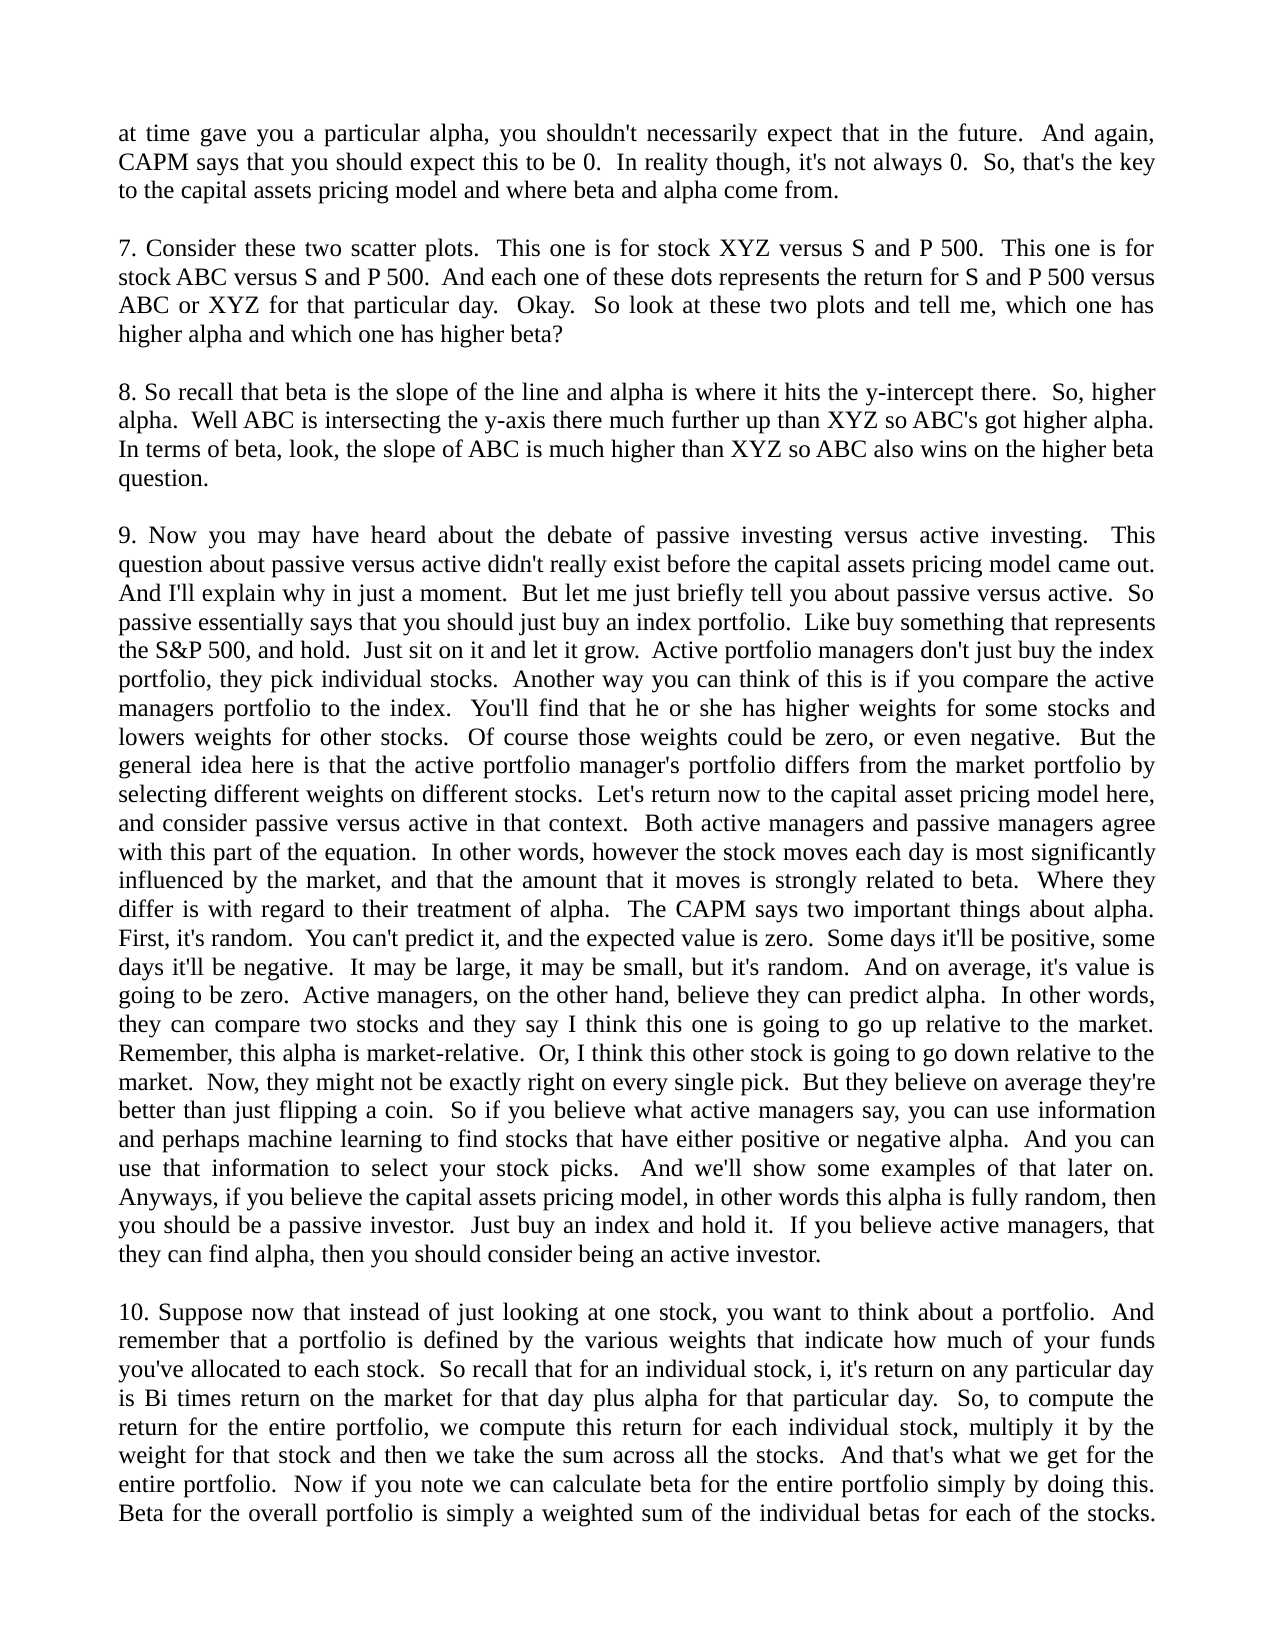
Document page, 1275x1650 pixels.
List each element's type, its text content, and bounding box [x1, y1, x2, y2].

text 10. Suppose now that instead of just looking at one stock, you want to think about a portfolio. And remember that a portfolio is defined by the various weights that indicate how much of your funds you've allocated to each stock. So recall that for an individual stock, i, it's return on any particular day is Bi times return on the market for that day plus alpha for that particular day. So, to compute the return for the entire portfolio, we compute this return for each individual stock, multiply it by the weight for that stock and then we take the sum across all the stocks. And that's what we get for the entire portfolio. Now if you note we can calculate beta for the entire portfolio simply by doing this. Beta for the overall portfolio is simply a weighted sum of the individual betas for each of the stocks. [118, 1297, 1157, 1527]
text 9. Now you may have heard about the debate of passive investing versus active investing. This question about passive versus active didn't really exist before the capital assets pricing model came out. And I'll explain why in just a moment. But let me just briefly tell you about passive versus active. So passive essentially says that you should just buy an index portfolio. Like buy something that represents the S&P 500, and hold. Just sit on it and let it grow. Active portfolio managers don't just buy the index portfolio, they pick individual stocks. Another way you can think of this is if you compare the active managers portfolio to the index. You'll find that he or she has higher weights for some stocks and lowers weights for other stocks. Of course those weights could be zero, or even negative. But the general idea here is that the active portfolio manager's portfolio differs from the market portfolio by selecting different weights on different stocks. Let's return now to the capital asset pricing model here, and consider passive versus active in that context. Both active managers and passive managers agree with this part of the equation. In other words, however the stock moves each day is most significantly influenced by the market, and that the amount that it moves is strongly related to beta. Where they differ is with regard to their treatment of alpha. The CAPM says two important things about alpha. First, it's random. You can't predict it, and the expected value is zero. Some days it'll be positive, some days it'll be negative. It may be large, it may be small, but it's random. And on average, it's value is going to be zero. Active managers, on the other hand, believe they can predict alpha. In other words, they can compare two stocks and they say I think this one is going to go up relative to the market. Remember, this alpha is market-relative. Or, I think this other stock is going to go down relative to the market. Now, they might not be exactly right on every single pick. But they believe on average they're better than just flipping a coin. So if you believe what active managers say, you can use information and perhaps machine learning to find stocks that have either positive or negative alpha. And you can use that information to select your stock picks. And we'll show some examples of that later on. Anyways, if you believe the capital assets pricing model, in other words this alpha is fully random, then you should be a passive investor. Just buy an index and hold it. If you believe active managers, that they can find alpha, then you should consider being an active investor. [118, 521, 1157, 1268]
text 8. So recall that beta is the slope of the line and alpha is where it hits the y-intercept there. So, higher alpha. Well ABC is intersecting the y-axis there much further up than XYZ so ABC's got higher alpha. In terms of beta, look, the slope of ABC is much higher than XYZ so ABC also wins on the higher beta question. [118, 377, 1157, 492]
text 7. Consider these two scatter plots. This one is for stock XYZ versus S and P 500. This one is for stock ABC versus S and P 500. And each one of these dots represents the return for S and P 500 versus ABC or XYZ for that particular day. Okay. So look at these two plots and tell me, which one has higher alpha and which one has higher beta? [118, 233, 1157, 348]
text at time gave you a particular alpha, you shouldn't necessarily expect that in the future. And again, CAPM says that you should expect this to be 0. In reality though, it's not always 0. So, that's the key to the capital assets pricing model and where beta and alpha come from. [118, 118, 1157, 204]
